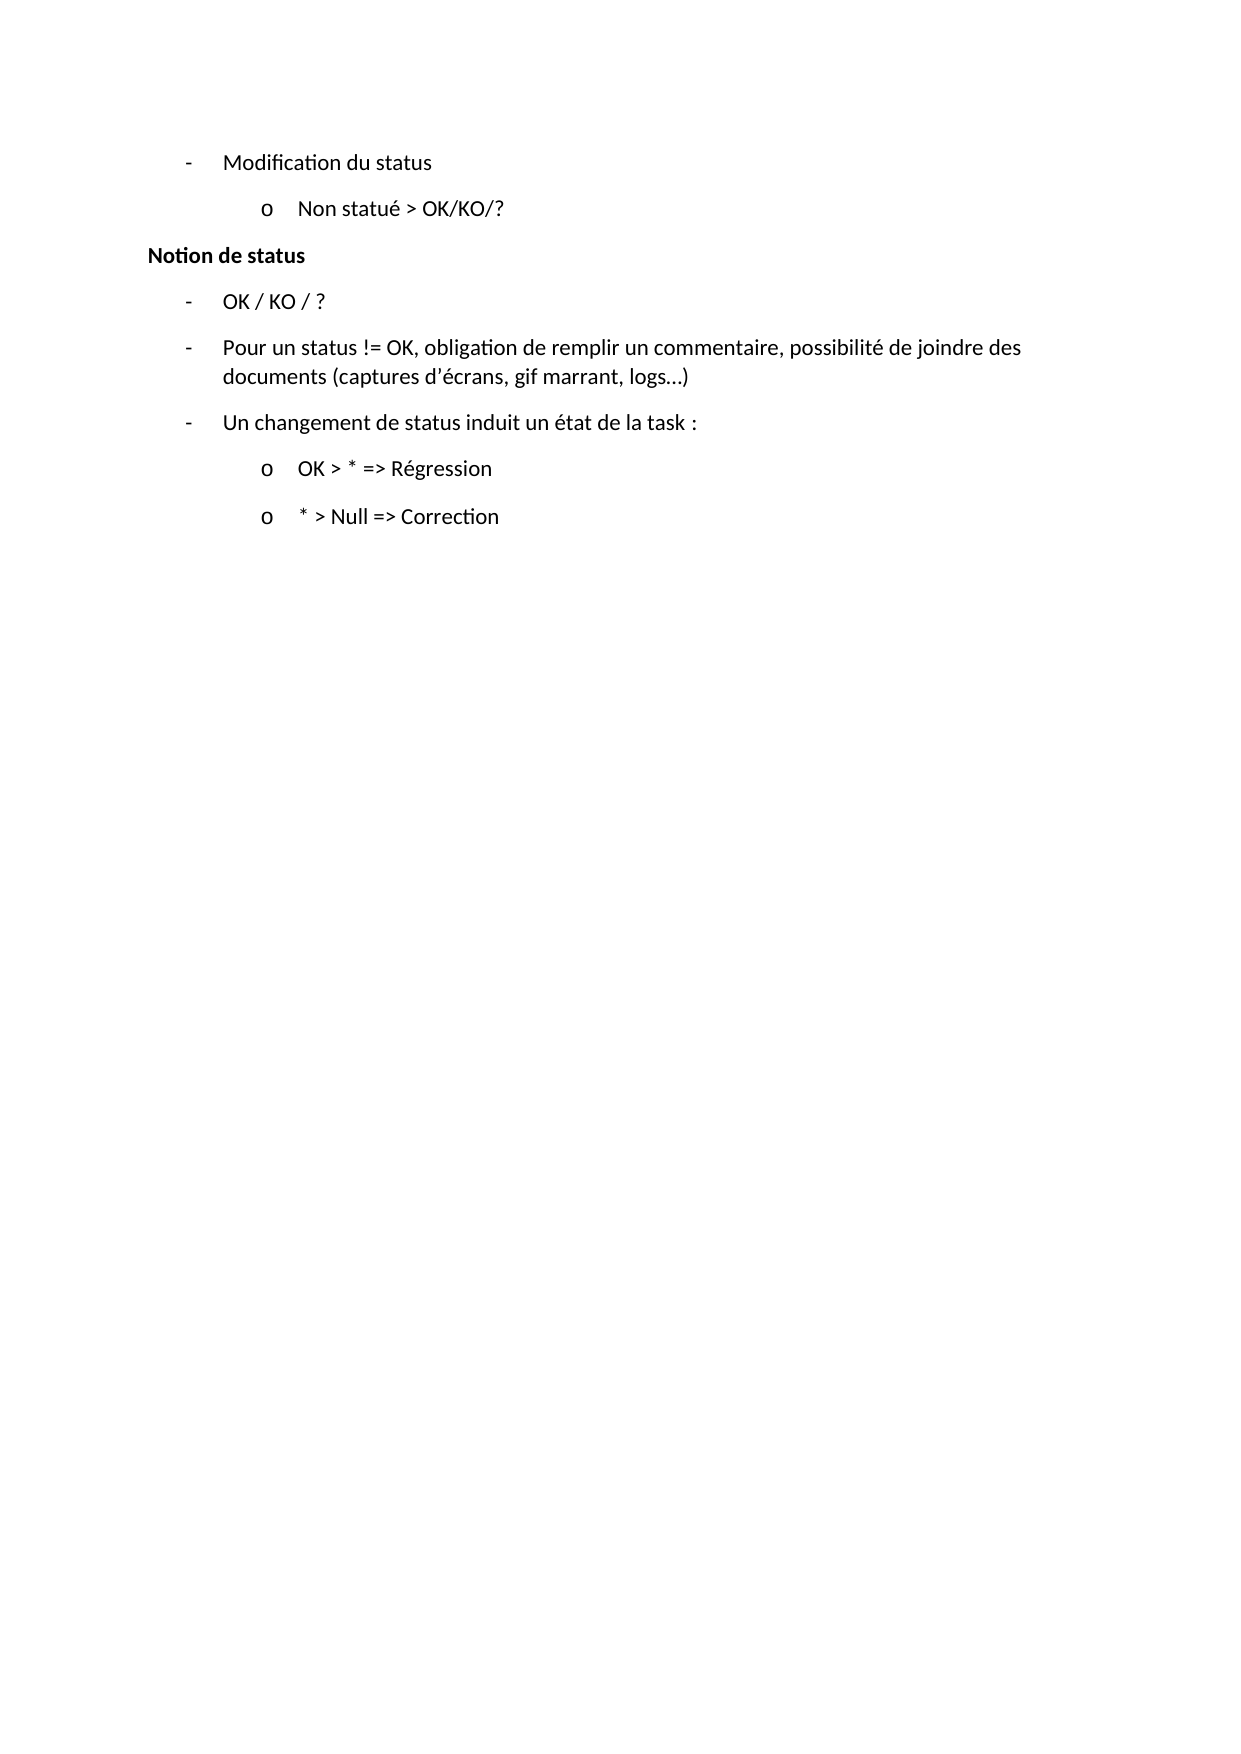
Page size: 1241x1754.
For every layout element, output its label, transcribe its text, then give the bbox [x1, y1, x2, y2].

list OK / KO / ? [185, 287, 1093, 315]
text Notion de status [148, 241, 1093, 269]
list Modification du status [185, 148, 1093, 176]
list * > Null => Correction [260, 502, 1093, 531]
list OK > * => Régression [260, 454, 1093, 484]
list Pour un status != OK, obligation de remplir un commentaire, possibilité de joindre des documents (captures d’écrans, gif marrant, logs…) [185, 333, 1093, 390]
list Non statué > OK/KO/? [260, 194, 1093, 223]
list Un changement de status induit un état de la task : [185, 408, 1093, 436]
